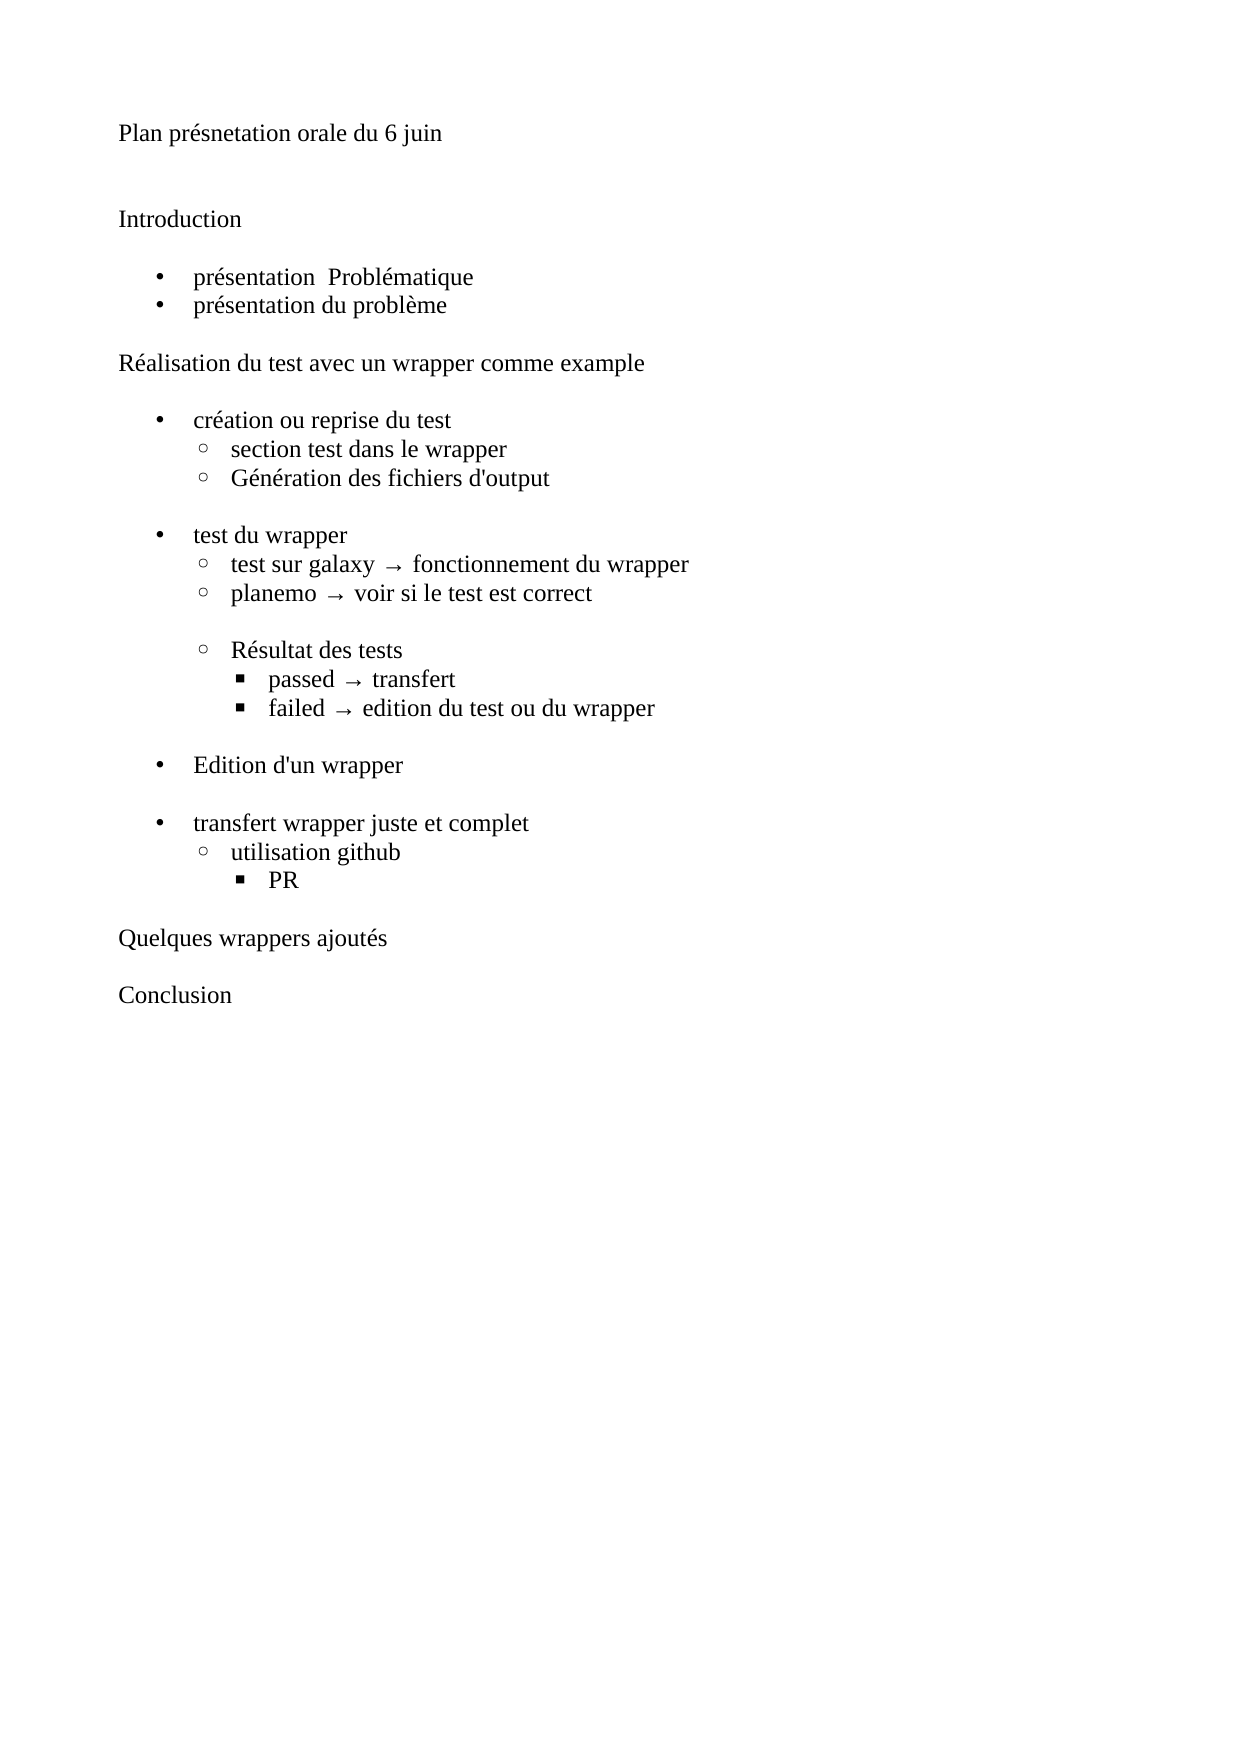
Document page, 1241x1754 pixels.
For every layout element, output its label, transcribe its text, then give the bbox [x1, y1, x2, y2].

list section test dans le wrapper [193, 434, 1122, 463]
list planemo → voir si le test est correct [193, 578, 1122, 607]
list utilisation github [193, 837, 1122, 866]
list Edition d'un wrapper [156, 751, 1122, 779]
list transfert wrapper juste et complet [156, 808, 1122, 837]
text Quelques wrappers ajoutés [118, 923, 1122, 952]
text Réalisation du test avec un wrapper comme example [118, 348, 1122, 377]
list présentation du problème [156, 291, 1122, 319]
list failed → edition du test ou du wrapper [231, 693, 1122, 722]
list Résultat des tests [193, 636, 1122, 664]
list test sur galaxy → fonctionnement du wrapper [193, 549, 1122, 578]
list Génération des fichiers d'output [193, 463, 1122, 492]
list test du wrapper [156, 521, 1122, 549]
text Conclusion [118, 981, 1122, 1009]
list passed → transfert [231, 664, 1122, 693]
list création ou reprise du test [156, 406, 1122, 434]
text Introduction [118, 204, 1122, 233]
list PR [231, 866, 1122, 894]
text Plan présnetation orale du 6 juin [118, 118, 1122, 147]
list présentation Problématique [156, 262, 1122, 291]
